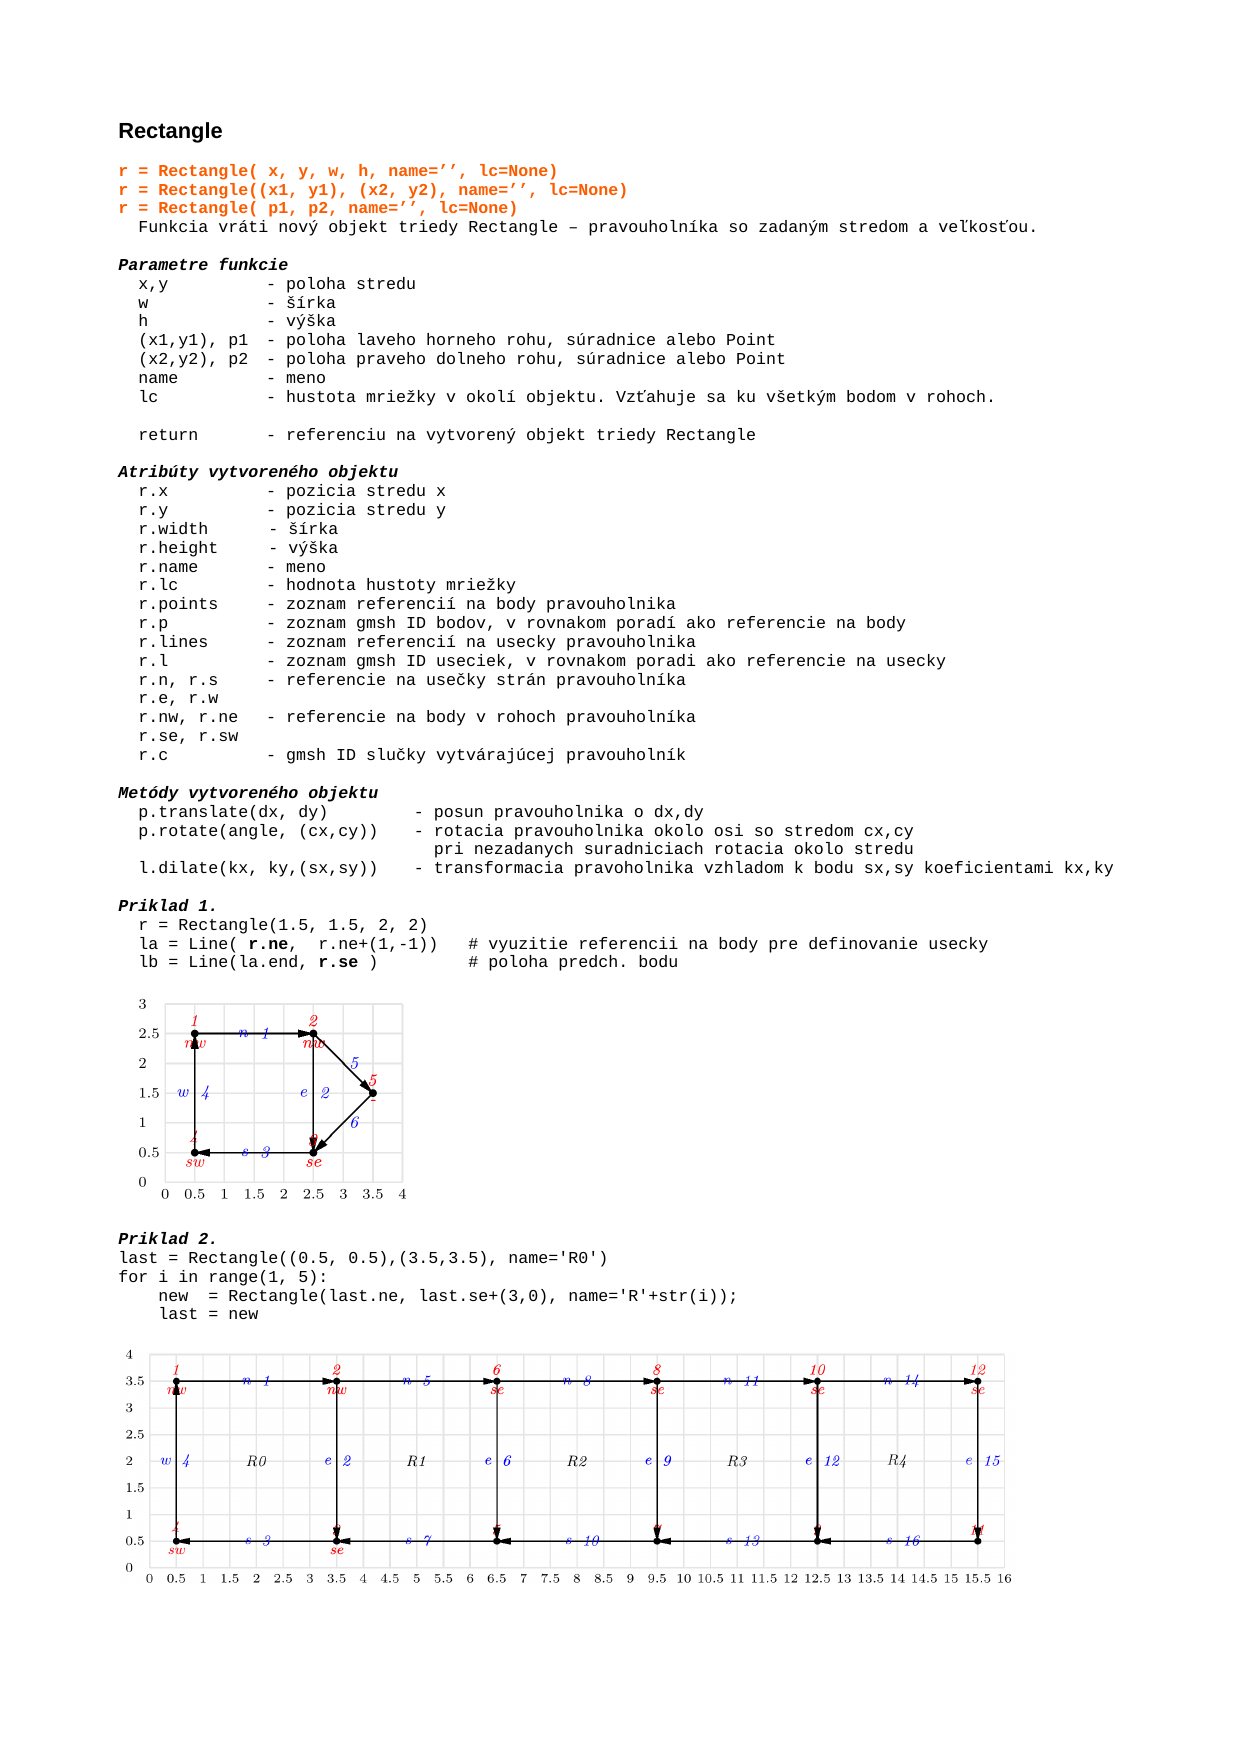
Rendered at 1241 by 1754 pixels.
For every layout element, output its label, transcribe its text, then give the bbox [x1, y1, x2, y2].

text r.y - pozicia stredu y [118, 502, 1122, 520]
text new = Rectangle(last.ne, last.se+(3,0), name='R'+str(i)); [118, 1287, 1122, 1306]
text r.p - zoznam gmsh ID bodov, v rovnakom poradí ako referencie na body [118, 615, 1122, 633]
text name - meno [118, 369, 1122, 388]
text Priklad 1. [118, 897, 1122, 916]
text (x2,y2), p2 - poloha praveho dolneho rohu, súradnice alebo Point [118, 351, 1122, 369]
text Metódy vytvoreného objektu [118, 784, 1122, 803]
text lb = Line(la.end, r.se ) # poloha predch. bodu [118, 954, 1122, 973]
text r.height - výška [118, 539, 1122, 558]
text h - výška [118, 313, 1122, 332]
text r.name - meno [118, 558, 1122, 577]
text (x1,y1), p1 - poloha laveho horneho rohu, súradnice alebo Point [118, 332, 1122, 351]
text r.e, r.w [118, 690, 1122, 709]
text r = Rectangle((x1, y1), (x2, y2), name=’’, lc=None) [118, 181, 1122, 200]
text r.width - šírka [118, 520, 1122, 539]
text lc - hustota mriežky v okolí objektu. Vzťahuje sa ku všetkým bodom v rohoch. [118, 388, 1122, 407]
text pri nezadanych suradniciach rotacia okolo stredu [118, 841, 1122, 860]
text r = Rectangle( x, y, w, h, name=’’, lc=None) [118, 162, 1122, 181]
text l.dilate(kx, ky,(sx,sy)) - transformacia pravoholnika vzhladom k bodu sx,sy koeficientami kx,ky [118, 860, 1122, 879]
text last = new [118, 1306, 1122, 1325]
text r.lines - zoznam referencií na usecky pravouholnika [118, 633, 1122, 652]
text p.rotate(angle, (cx,cy)) - rotacia pravouholnika okolo osi so stredom cx,cy [118, 822, 1122, 841]
text Funkcia vráti nový objekt triedy Rectangle – pravouholníka so zadaným stredom a veľkosťou. [118, 219, 1122, 238]
text r.nw, r.ne - referencie na body v rohoch pravouholníka [118, 709, 1122, 728]
text r.c - gmsh ID slučky vytvárajúcej pravouholník [118, 747, 1122, 766]
text x,y - poloha stredu [118, 275, 1122, 294]
text for i in range(1, 5): [118, 1268, 1122, 1287]
text r.x - pozicia stredu x [118, 483, 1122, 502]
text Parametre funkcie [118, 256, 1122, 275]
text r.se, r.sw [118, 728, 1122, 747]
text Atribúty vytvoreného objektu [118, 464, 1122, 483]
text last = Rectangle((0.5, 0.5),(3.5,3.5), name='R0') [118, 1249, 1122, 1268]
text r = Rectangle( p1, p2, name=’’, lc=None) [118, 200, 1122, 219]
text Priklad 2. [118, 1231, 1122, 1249]
picture [118, 1343, 1019, 1590]
text return - referenciu na vytvorený objekt triedy Rectangle [118, 426, 1122, 445]
text Rectangle [118, 118, 1122, 143]
text r.points - zoznam referencií na body pravouholnika [118, 596, 1122, 615]
text w - šírka [118, 294, 1122, 313]
text r.n, r.s - referencie na usečky strán pravouholníka [118, 671, 1122, 690]
text r = Rectangle(1.5, 1.5, 2, 2) [118, 916, 1122, 935]
text r.l - zoznam gmsh ID useciek, v rovnakom poradi ako referencie na usecky [118, 652, 1122, 671]
text r.lc - hodnota hustoty mriežky [118, 577, 1122, 596]
picture [130, 991, 414, 1207]
text la = Line( r.ne, r.ne+(1,-1)) # vyuzitie referencii na body pre definovanie usecky [118, 935, 1122, 954]
text p.translate(dx, dy) - posun pravouholnika o dx,dy [118, 803, 1122, 822]
